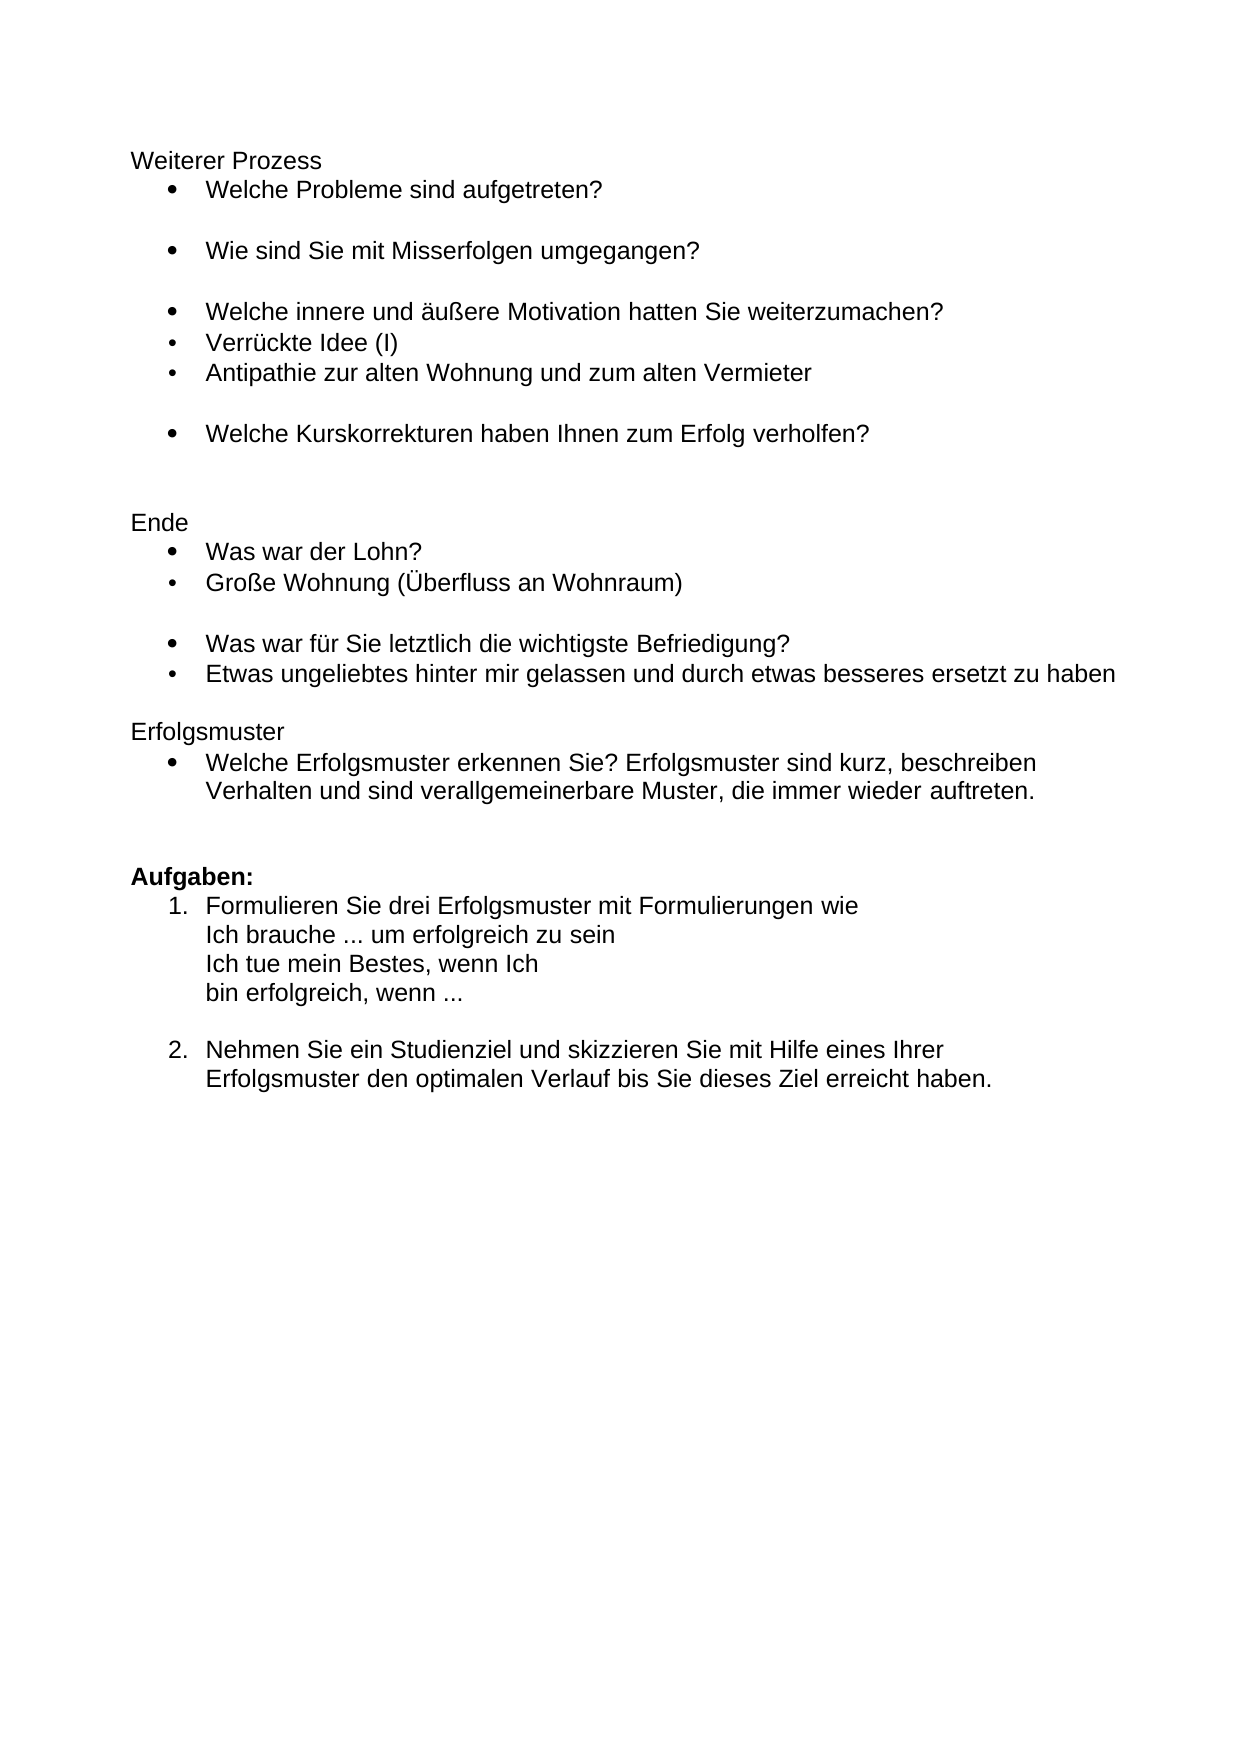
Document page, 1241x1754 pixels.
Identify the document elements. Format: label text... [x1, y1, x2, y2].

list Formulieren Sie drei Erfolgsmuster mit Formulierungen wie Ich brauche ... um erfolgreich zu sein [168, 891, 896, 949]
list Antipathie zur alten Wohnung und zum alten Vermieter [168, 357, 1122, 388]
list Welche innere und äußere Motivation hatten Sie weiterzumachen? [168, 296, 1122, 327]
list Welche Erfolgsmuster erkennen Sie? Erfolgsmuster sind kurz, beschreiben Verhalten und sind verallgemeinerbare Muster, die immer wieder auftreten. [168, 748, 1074, 805]
text Ende [130, 507, 1122, 536]
list Große Wohnung (Überfluss an Wohnraum) [168, 567, 1122, 597]
text Ich tue mein Bestes, wenn Ich bin erfolgreich, wenn ... [205, 949, 543, 1006]
list Was war der Lohn? [168, 536, 1122, 567]
text Weiterer Prozess [130, 146, 1122, 174]
list Etwas ungeliebtes hinter mir gelassen und durch etwas besseres ersetzt zu haben [168, 658, 1122, 689]
list Wie sind Sie mit Misserfolgen umgegangen? [168, 236, 1122, 266]
list Nehmen Sie ein Studienziel und skizzieren Sie mit Hilfe eines Ihrer Erfolgsmuster den optimalen Verlauf bis Sie dieses Ziel erreicht haben. [168, 1035, 1029, 1093]
list Was war für Sie letztlich die wichtigste Befriedigung? [168, 628, 1122, 658]
text Erfolgsmuster [130, 717, 1122, 746]
list Verrückte Idee (I) [168, 327, 1122, 357]
list Welche Probleme sind aufgetreten? [168, 174, 1122, 205]
list Welche Kurskorrekturen haben Ihnen zum Erfolg verholfen? [168, 418, 1122, 448]
subtitle Aufgaben: [130, 863, 1122, 891]
